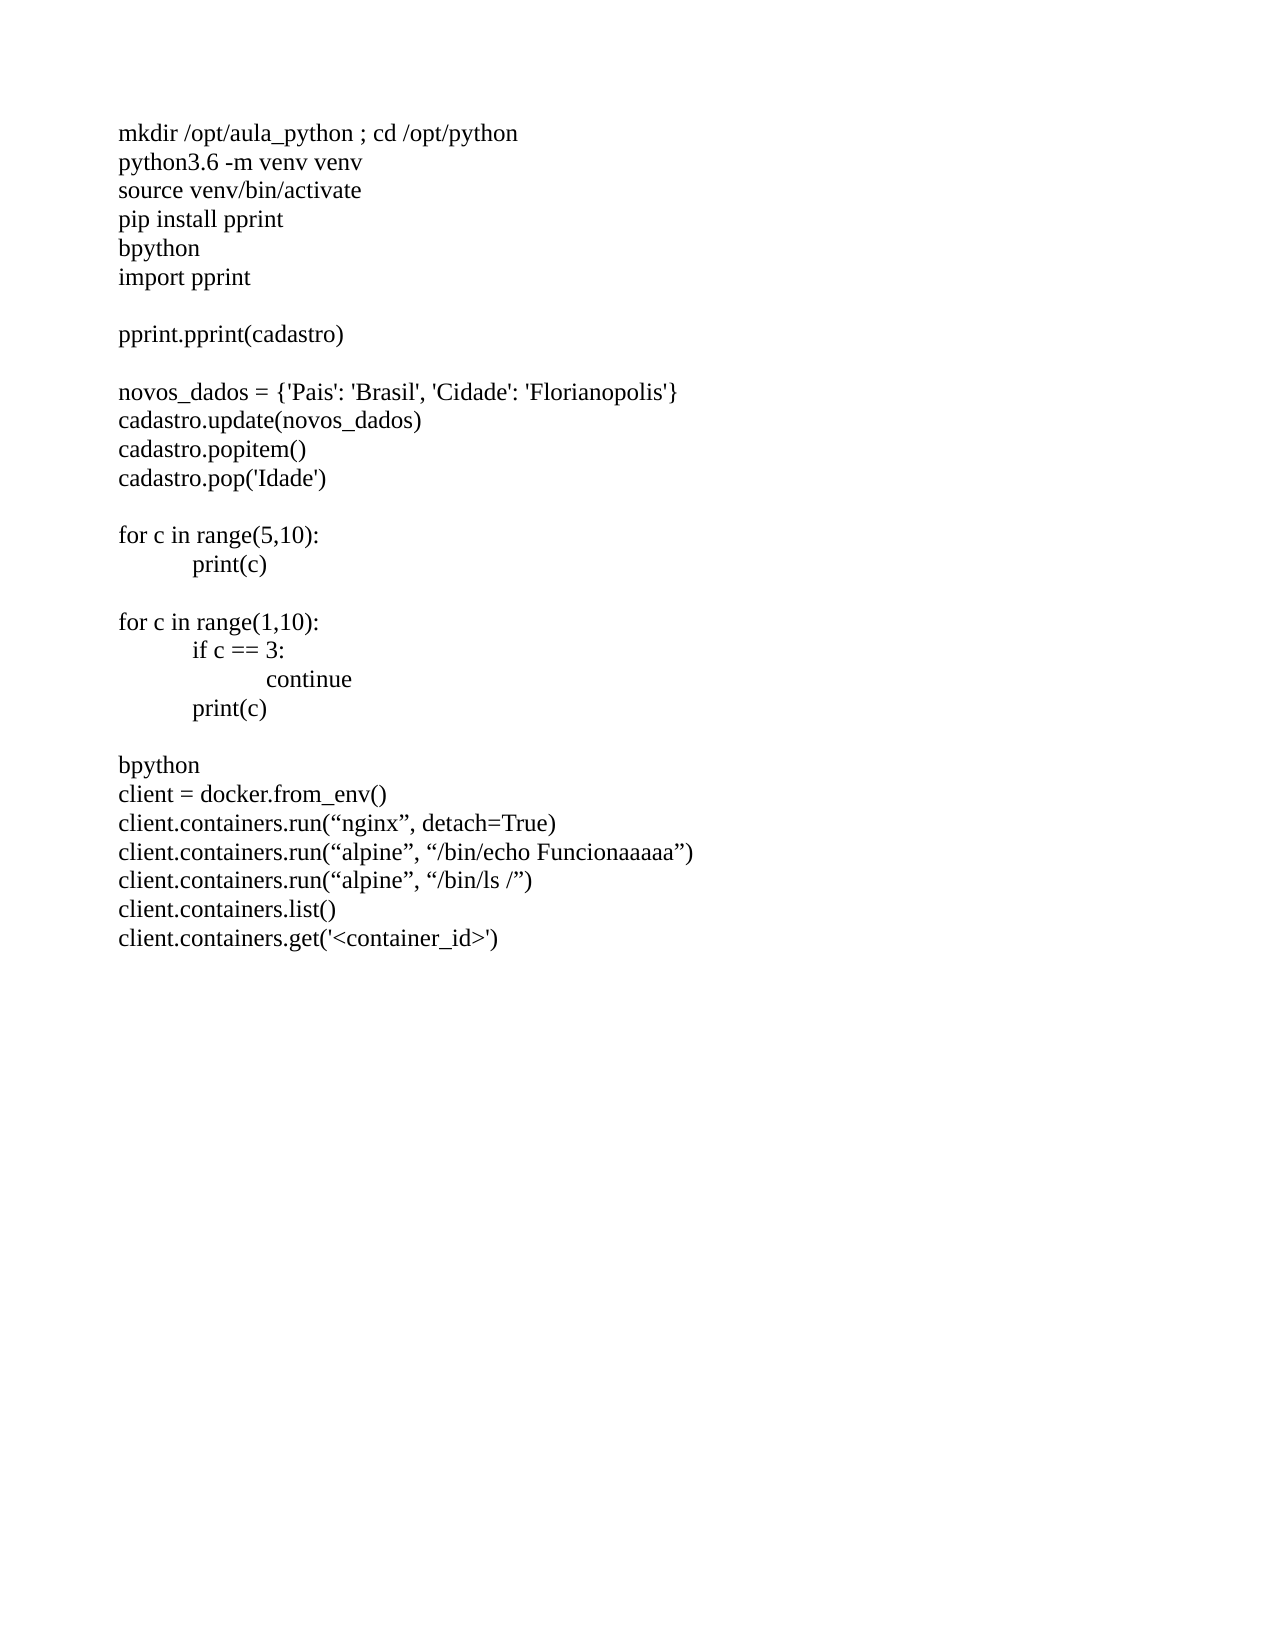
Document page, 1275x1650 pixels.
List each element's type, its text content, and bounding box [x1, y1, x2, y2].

text client = docker.from_env() [118, 779, 1157, 808]
text novos_dados = {'Pais': 'Brasil', 'Cidade': 'Florianopolis'} cadastro.update(novos_dados) cadastro.popitem() cadastro.pop('Idade') [118, 377, 1157, 492]
text client.containers.run(“alpine”, “/bin/ls /”) [118, 866, 1157, 894]
text bpython [118, 751, 1157, 779]
text if c == 3: [118, 636, 1157, 664]
text print(c) for c in range(1,10): [118, 549, 1157, 636]
text mkdir /opt/aula_python ; cd /opt/python python3.6 -m venv venv source venv/bin/activate pip install pprint bpython import pprint [118, 118, 1157, 319]
text client.containers.list() client.containers.get('<container_id>') [118, 894, 1157, 952]
text pprint.pprint(cadastro) [118, 319, 1157, 377]
text client.containers.run(“nginx”, detach=True) client.containers.run(“alpine”, “/bin/echo Funcionaaaaa”) [118, 808, 1157, 866]
text print(c) [118, 693, 1157, 722]
text for c in range(5,10): [118, 521, 1157, 549]
text continue [118, 664, 1157, 693]
